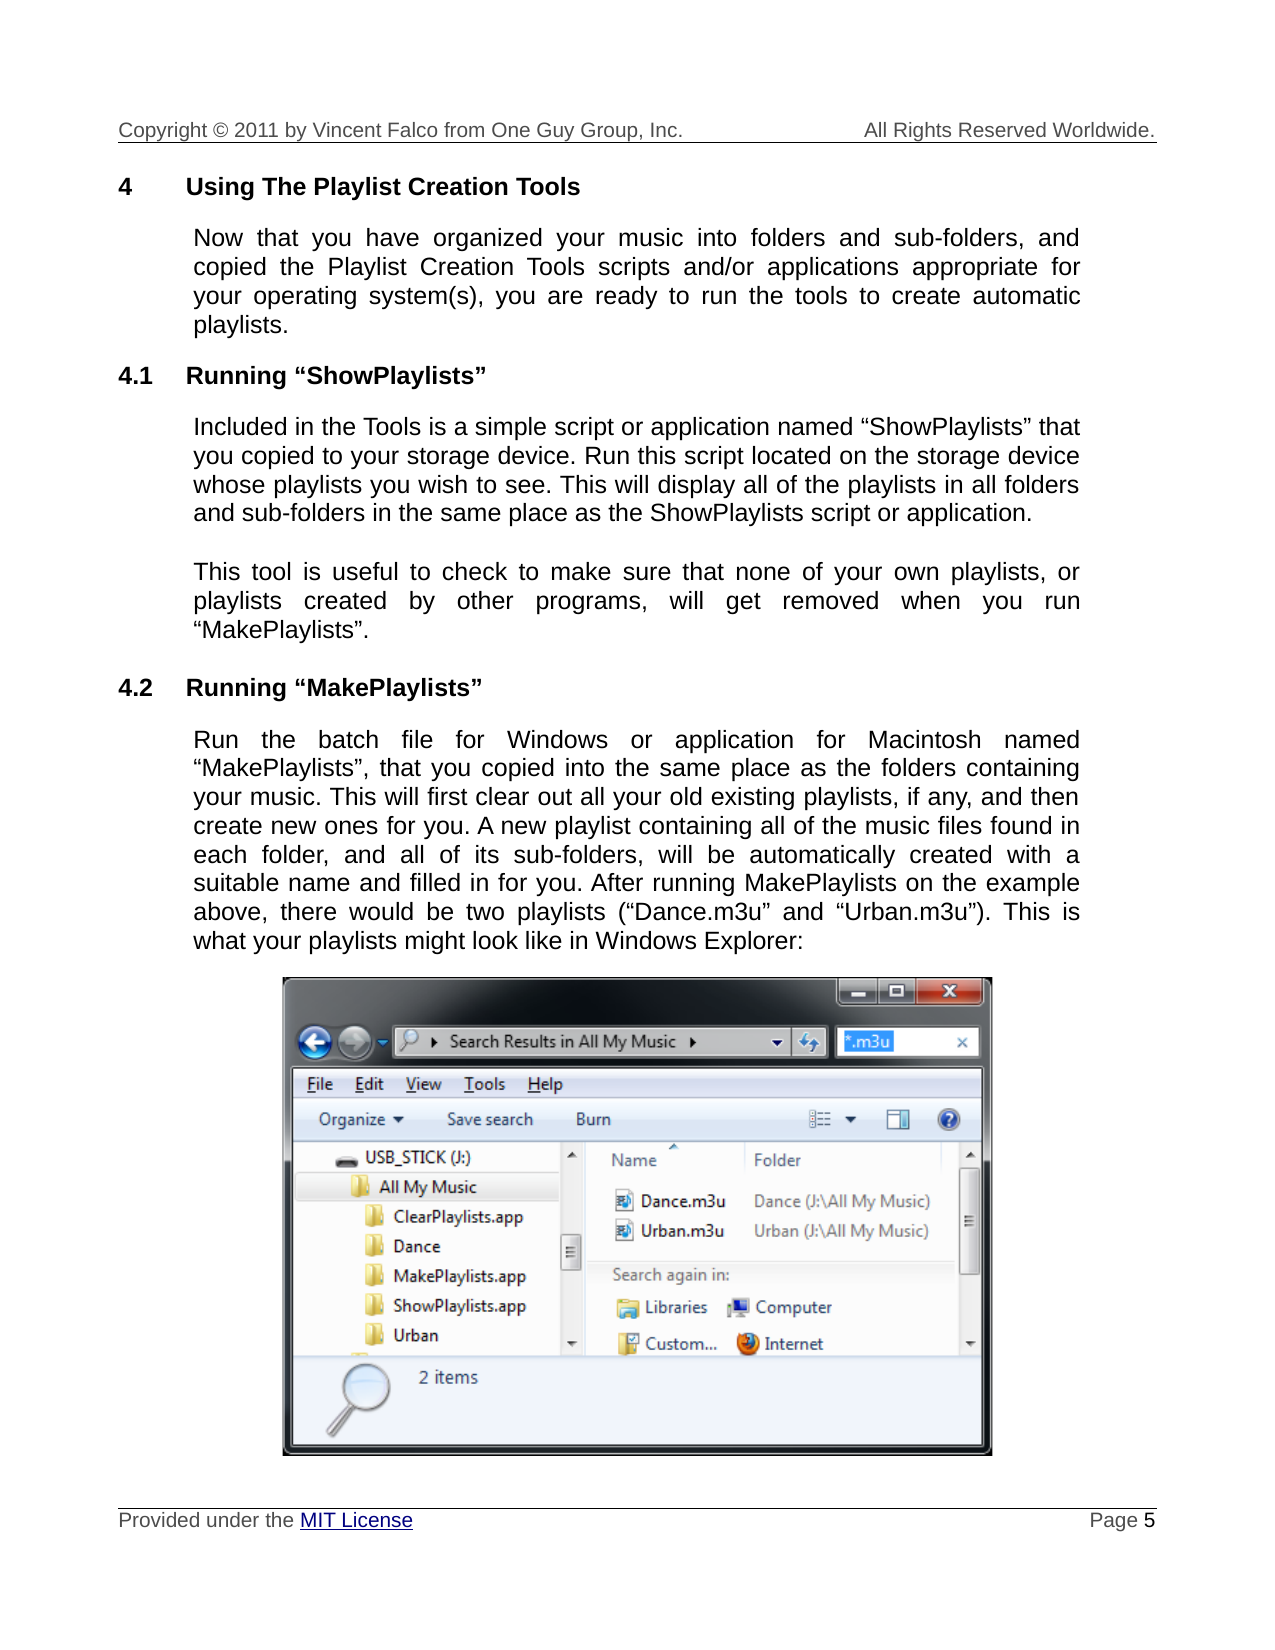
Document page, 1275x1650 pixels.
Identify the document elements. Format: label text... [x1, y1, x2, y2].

text This tool is useful to check to make sure that none of your own playlists, or playlists created by other programs, will get removed when you run “MakePlaylists”. [193, 557, 1082, 643]
picture [282, 977, 993, 1456]
subtitle Running “ShowPlaylists” [118, 361, 1157, 390]
subtitle Running “MakePlaylists” [118, 673, 1157, 702]
text Now that you have organized your music into folders and sub-folders, and copied the Playlist Creation Tools scripts and/or applications appropriate for your operating system(s), you are ready to run the tools to create automatic playlists. [193, 223, 1082, 338]
text Run the batch file for Windows or application for Macintosh named “MakePlaylists”, that you copied into the same place as the folders containing your music. This will first clear out all your old existing playlists, if any, and then create new ones for you. A new playlist containing all of the music files found in each folder, and all of its sub-folders, will be automatically created with a suitable name and filled in for you. After running MakePlaylists on the example above, there would be two playlists (“Dance.m3u” and “Urban.m3u”). This is what your playlists might look like in Windows Explorer: [193, 725, 1082, 955]
text Included in the Tools is a simple script or application named “ShowPlaylists” that you copied to your storage device. Run this script located on the storage device whose playlists you wish to see. This will display all of the playlists in all folders and sub-folders in the same place as the ShowPlaylists script or application. [193, 412, 1082, 527]
subtitle Using The Playlist Creation Tools [118, 172, 1157, 201]
